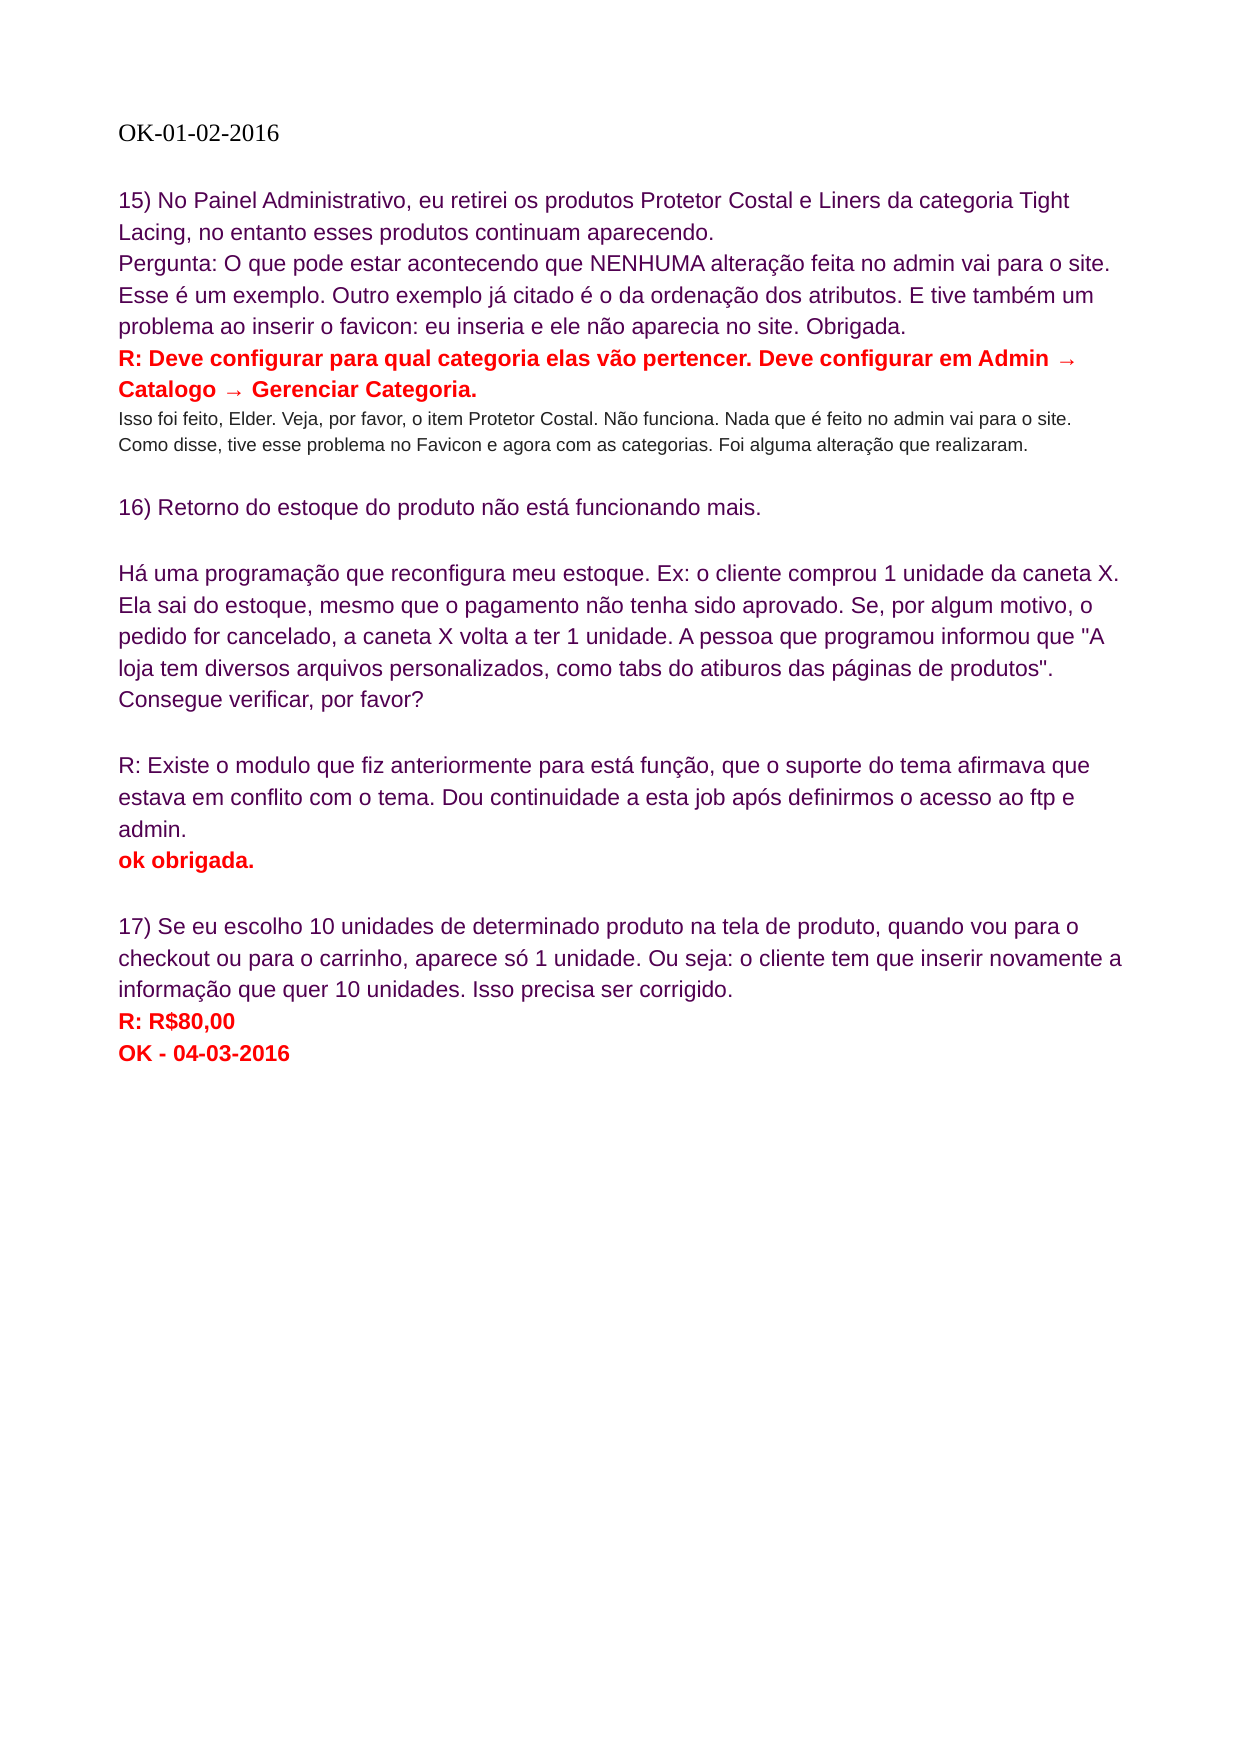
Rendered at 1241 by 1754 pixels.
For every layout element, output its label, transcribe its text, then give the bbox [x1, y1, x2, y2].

text 16) Retorno do estoque do produto não está funcionando mais. [118, 494, 1122, 521]
text Há uma programação que reconfigura meu estoque. Ex: o cliente comprou 1 unidade da caneta X. Ela sai do estoque, mesmo que o pagamento não tenha sido aprovado. Se, por algum motivo, o pedido for cancelado, a caneta X volta a ter 1 unidade. A pessoa que programou informou que "A loja tem diversos arquivos personalizados, como tabs do atiburos das páginas de produtos". Consegue verificar, por favor? [118, 560, 1122, 713]
text Pergunta: O que pode estar acontecendo que NENHUMA alteração feita no admin vai para o site. Esse é um exemplo. Outro exemplo já citado é o da ordenação dos atributos. E tive também um problema ao inserir o favicon: eu inseria e ele não aparecia no site. Obrigada. [118, 250, 1122, 340]
text Isso foi feito, Elder. Veja, por favor, o item Protetor Costal. Não funciona. Nada que é feito no admin vai para o site. Como disse, tive esse problema no Favicon e agora com as categorias. Foi alguma alteração que realizaram. [118, 408, 1122, 455]
text ok obrigada. [118, 847, 1122, 873]
text R: Deve configurar para qual categoria elas vão pertencer. Deve configurar em Admin → Catalogo → Gerenciar Categoria. [118, 345, 1122, 403]
text R: R$80,00 [118, 1008, 1122, 1034]
text OK - 04-03-2016 [118, 1039, 1122, 1066]
text R: Existe o modulo que fiz anteriormente para está função, que o suporte do tema afirmava que estava em conflito com o tema. Dou continuidade a esta job após definirmos o acesso ao ftp e admin. [118, 752, 1122, 842]
text 15) No Painel Administrativo, eu retirei os produtos Protetor Costal e Liners da categoria Tight Lacing, no entanto esses produtos continuam aparecendo. [118, 187, 1122, 245]
text OK-01-02-2016 [118, 118, 1122, 147]
text 17) Se eu escolho 10 unidades de determinado produto na tela de produto, quando vou para o checkout ou para o carrinho, aparece só 1 unidade. Ou seja: o cliente tem que inserir novamente a informação que quer 10 unidades. Isso precisa ser corrigido. [118, 913, 1122, 1003]
